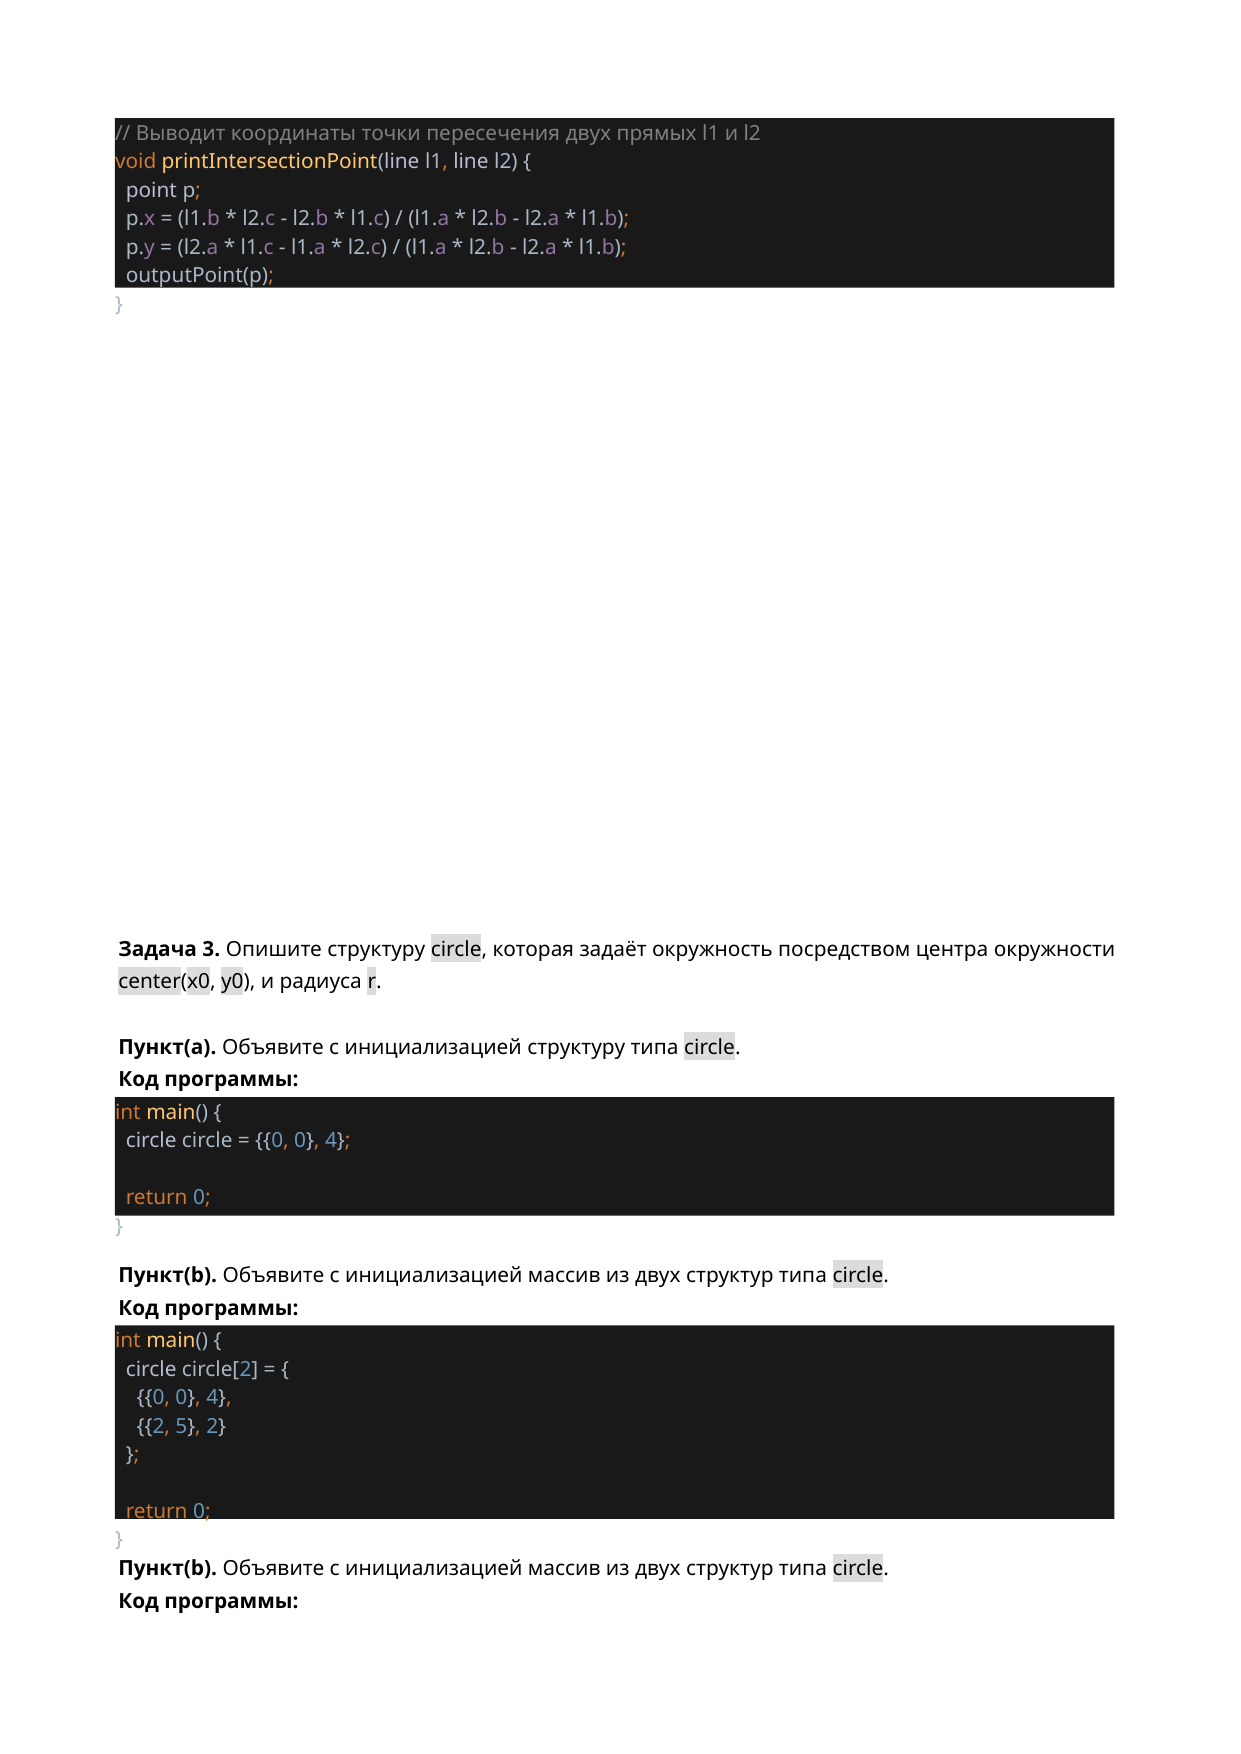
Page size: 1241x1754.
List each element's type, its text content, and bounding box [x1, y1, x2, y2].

text Пункт(b). Объявите с инициализацией массив из двух структур типа circle. [118, 1553, 1122, 1582]
text Код программы: [118, 1064, 1122, 1093]
text Пункт(a). Объявите с инициализацией структуру типа circle. [118, 1032, 1122, 1060]
text Задача 3. Опишите структуру circle, которая задаёт окружность посредством центра окружности center(x0, y0), и радиуса r. [118, 934, 1122, 995]
text Код программы: [118, 1586, 1122, 1614]
text Пункт(b). Объявите с инициализацией массив из двух структур типа circle. [118, 1260, 1122, 1288]
text Код программы: [118, 1293, 1122, 1321]
